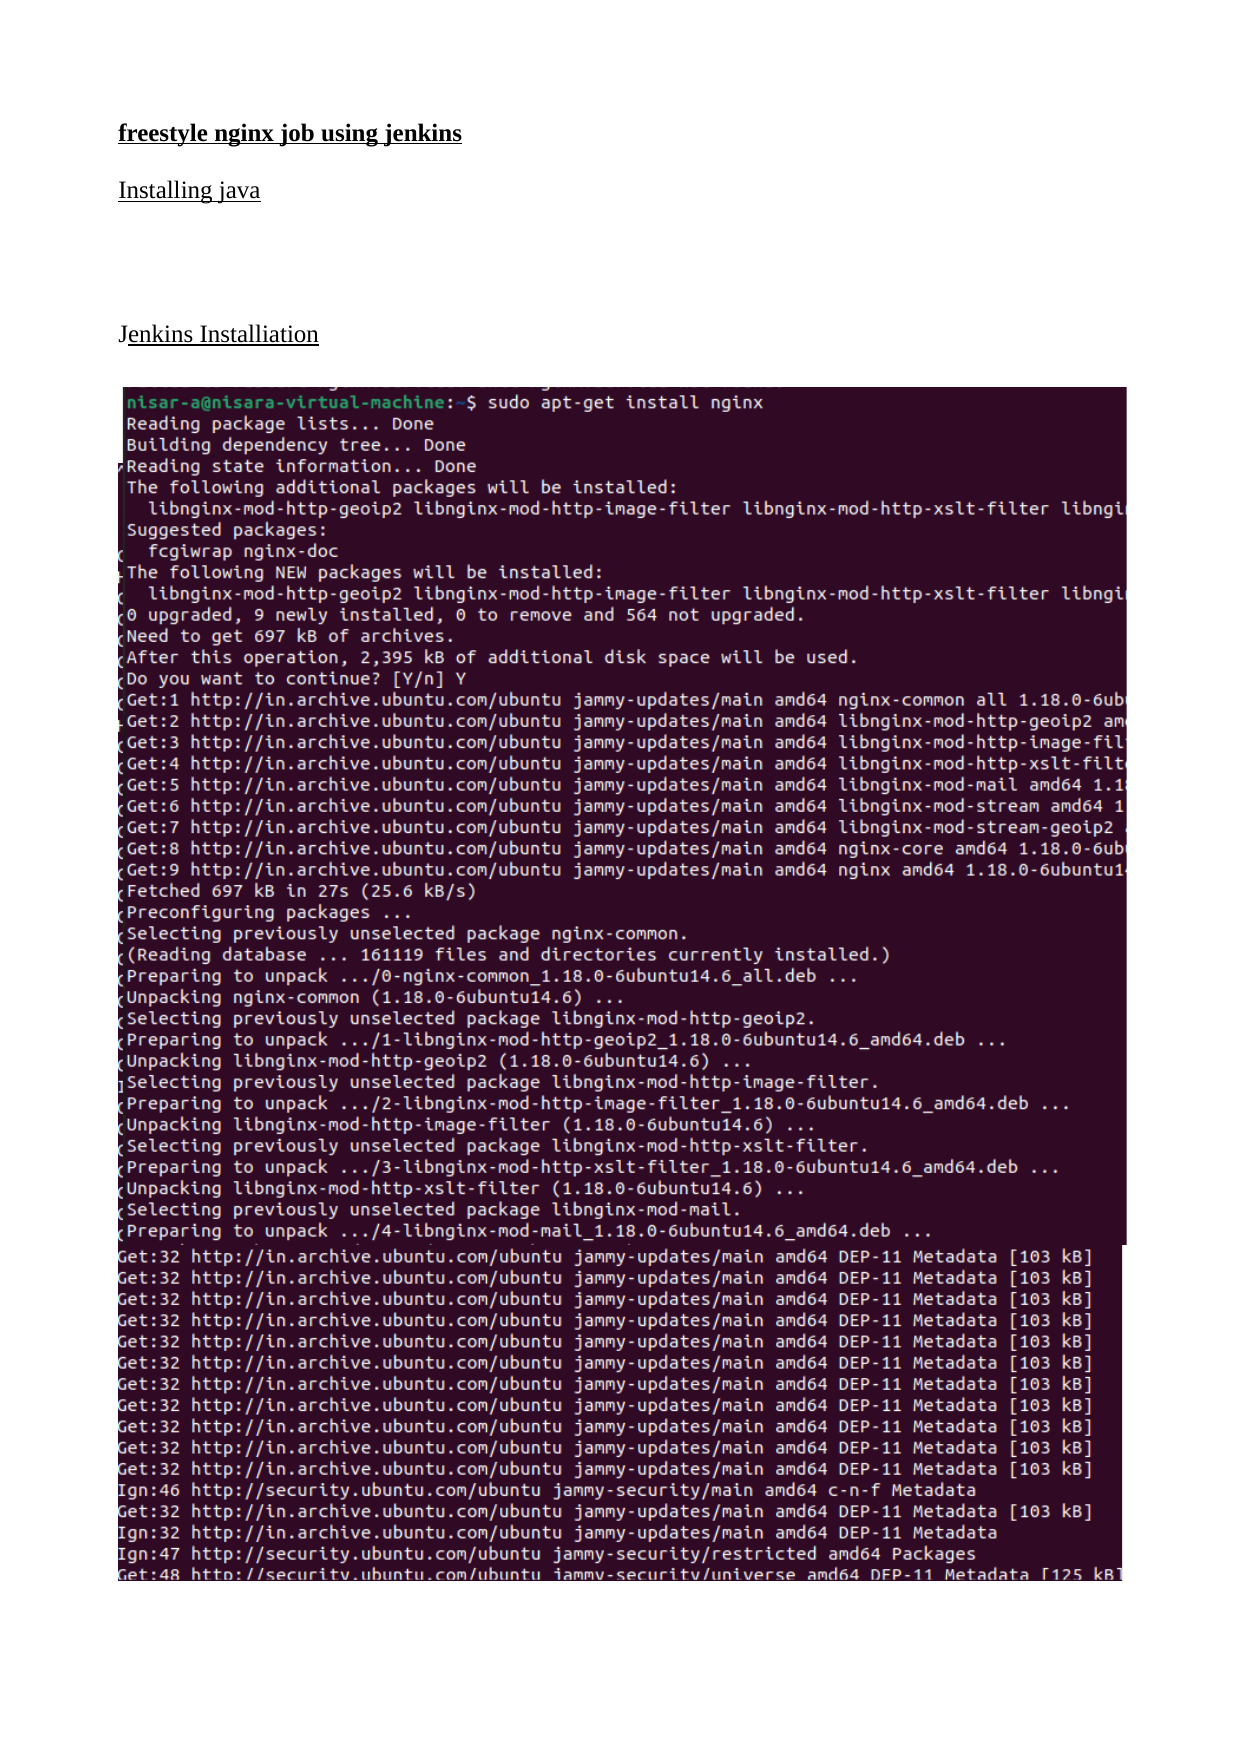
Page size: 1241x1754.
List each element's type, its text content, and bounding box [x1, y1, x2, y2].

text Installing java [118, 176, 1122, 204]
text freestyle nginx job using jenkins [118, 118, 1122, 147]
text Jenkins Installiation [118, 319, 1122, 348]
